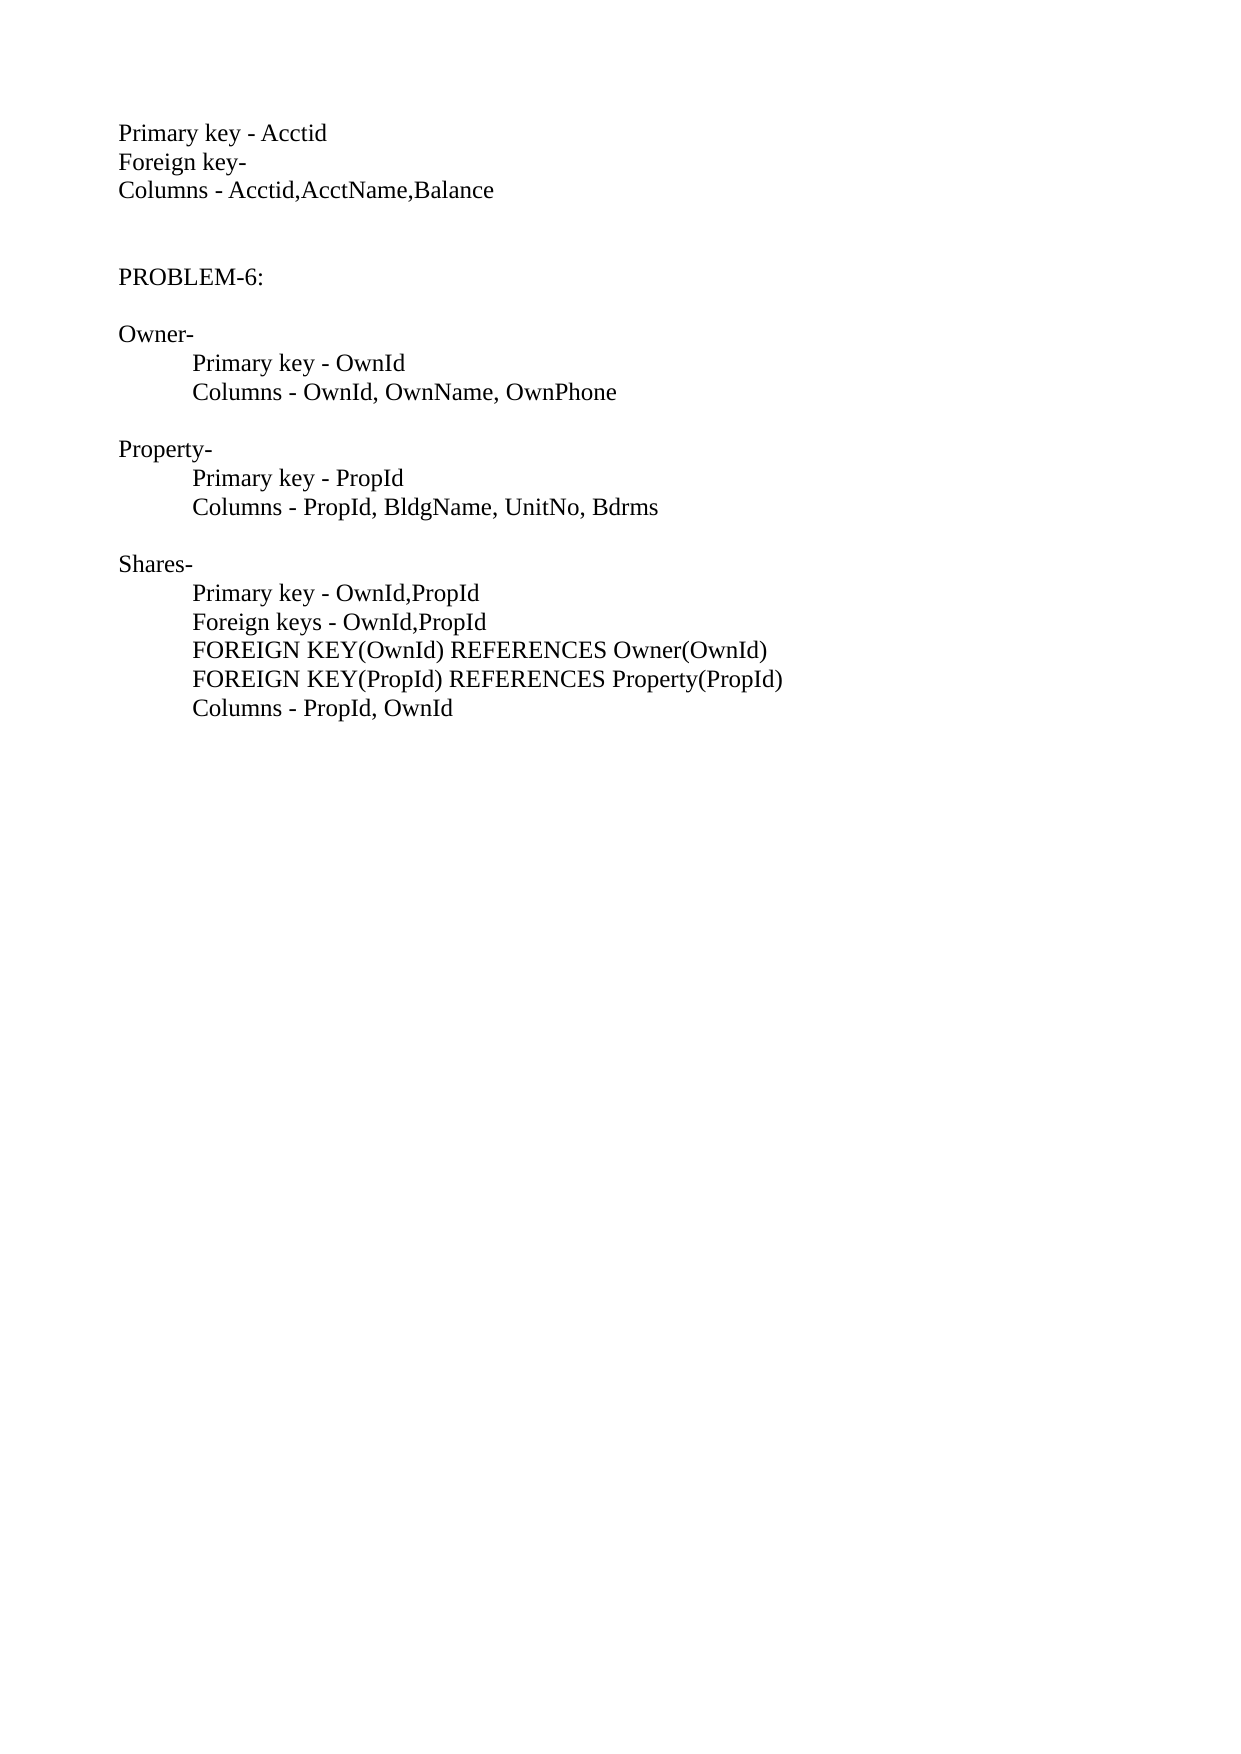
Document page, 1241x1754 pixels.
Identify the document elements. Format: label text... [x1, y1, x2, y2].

text FOREIGN KEY(OwnId) REFERENCES Owner(OwnId) [118, 636, 1122, 664]
text Primary key - PropId [118, 463, 1122, 492]
text Primary key - Acctid [118, 118, 1122, 147]
text Shares- [118, 549, 1122, 578]
text Columns - PropId, OwnId [118, 693, 1122, 722]
text Property- [118, 434, 1122, 463]
text FOREIGN KEY(PropId) REFERENCES Property(PropId) [118, 664, 1122, 693]
text Primary key - OwnId [118, 348, 1122, 377]
text Columns - Acctid,AcctName,Balance [118, 176, 1122, 204]
text Columns - OwnId, OwnName, OwnPhone [118, 377, 1122, 406]
text Foreign key- [118, 147, 1122, 176]
text PROBLEM-6: [118, 262, 1122, 291]
text Columns - PropId, BldgName, UnitNo, Bdrms [118, 492, 1122, 521]
text Primary key - OwnId,PropId [118, 578, 1122, 607]
text Foreign keys - OwnId,PropId [118, 607, 1122, 636]
text Owner- [118, 319, 1122, 348]
